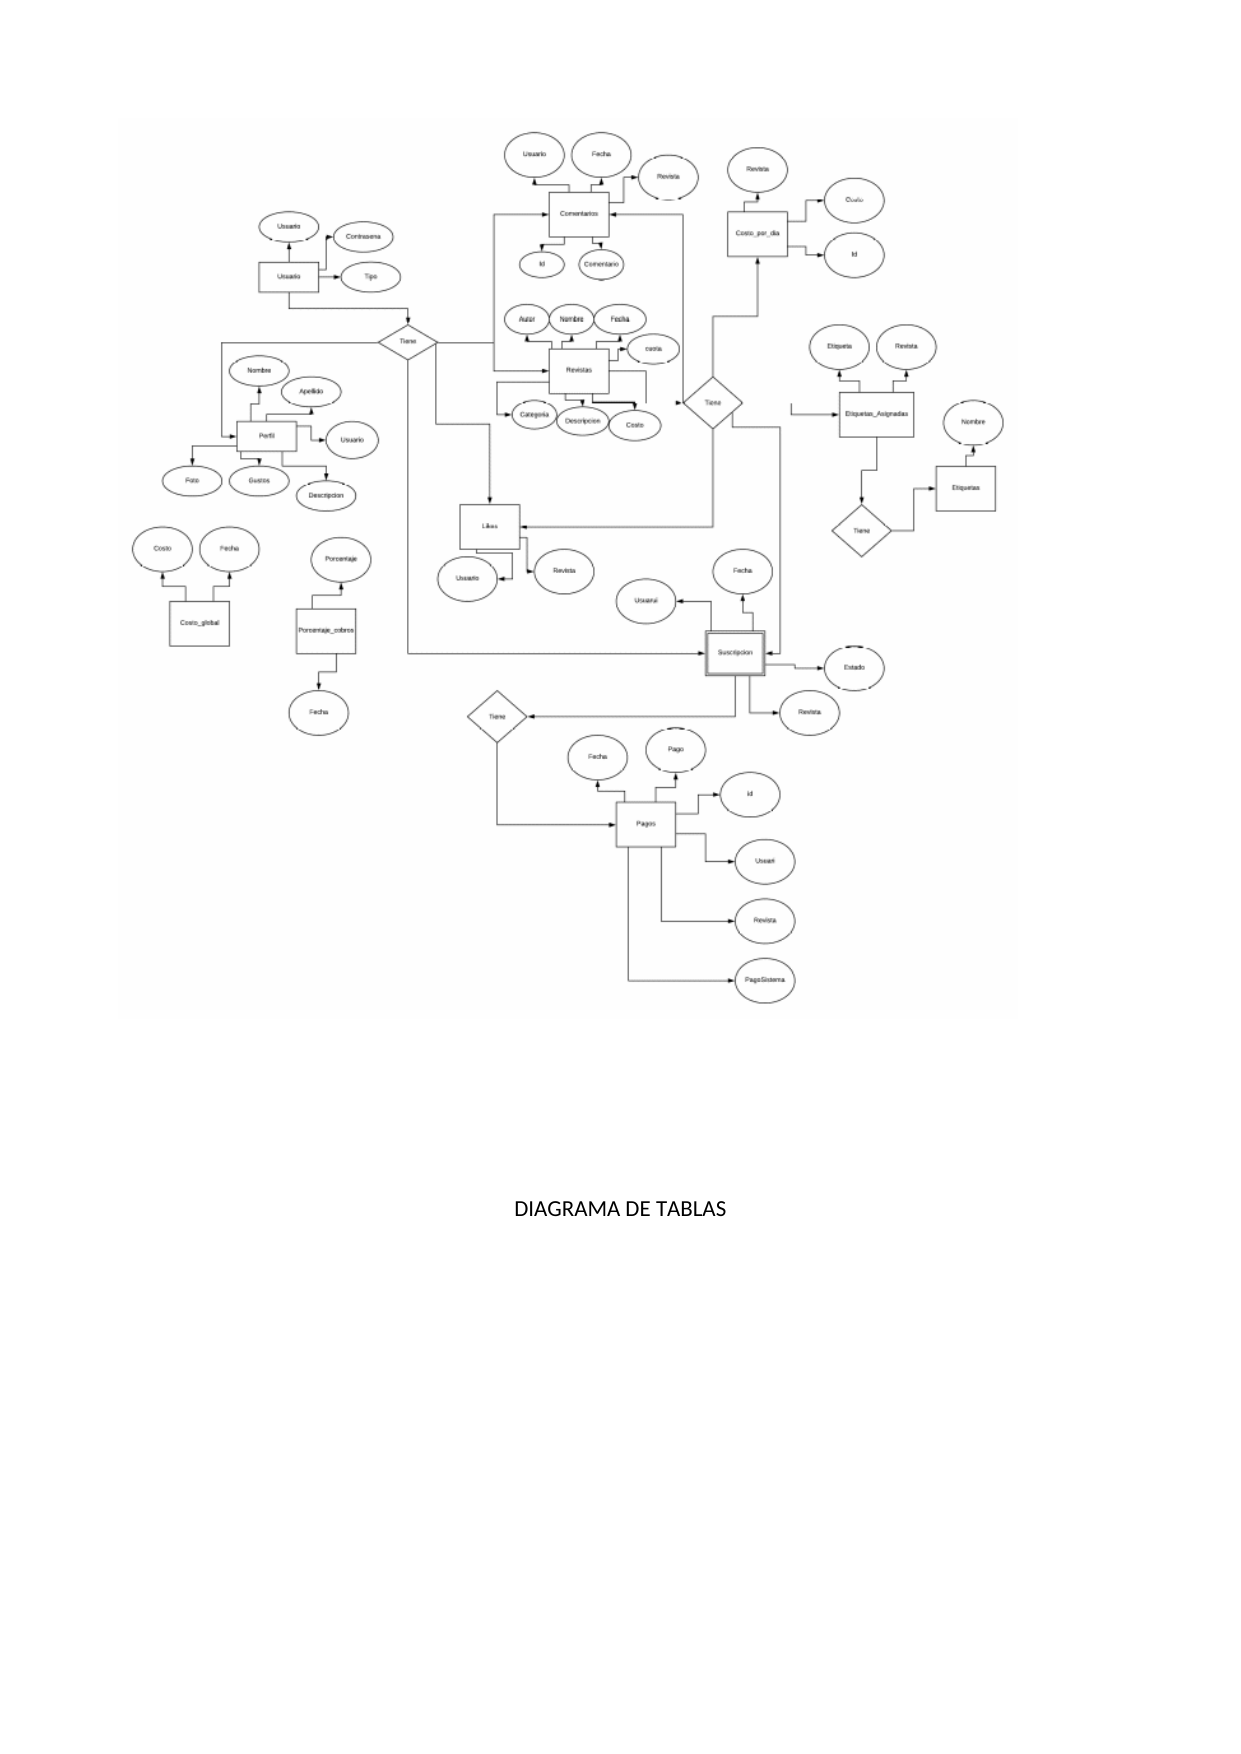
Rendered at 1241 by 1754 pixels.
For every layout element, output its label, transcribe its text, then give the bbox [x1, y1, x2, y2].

text DIAGRAMA DE TABLAS [118, 1194, 1122, 1222]
